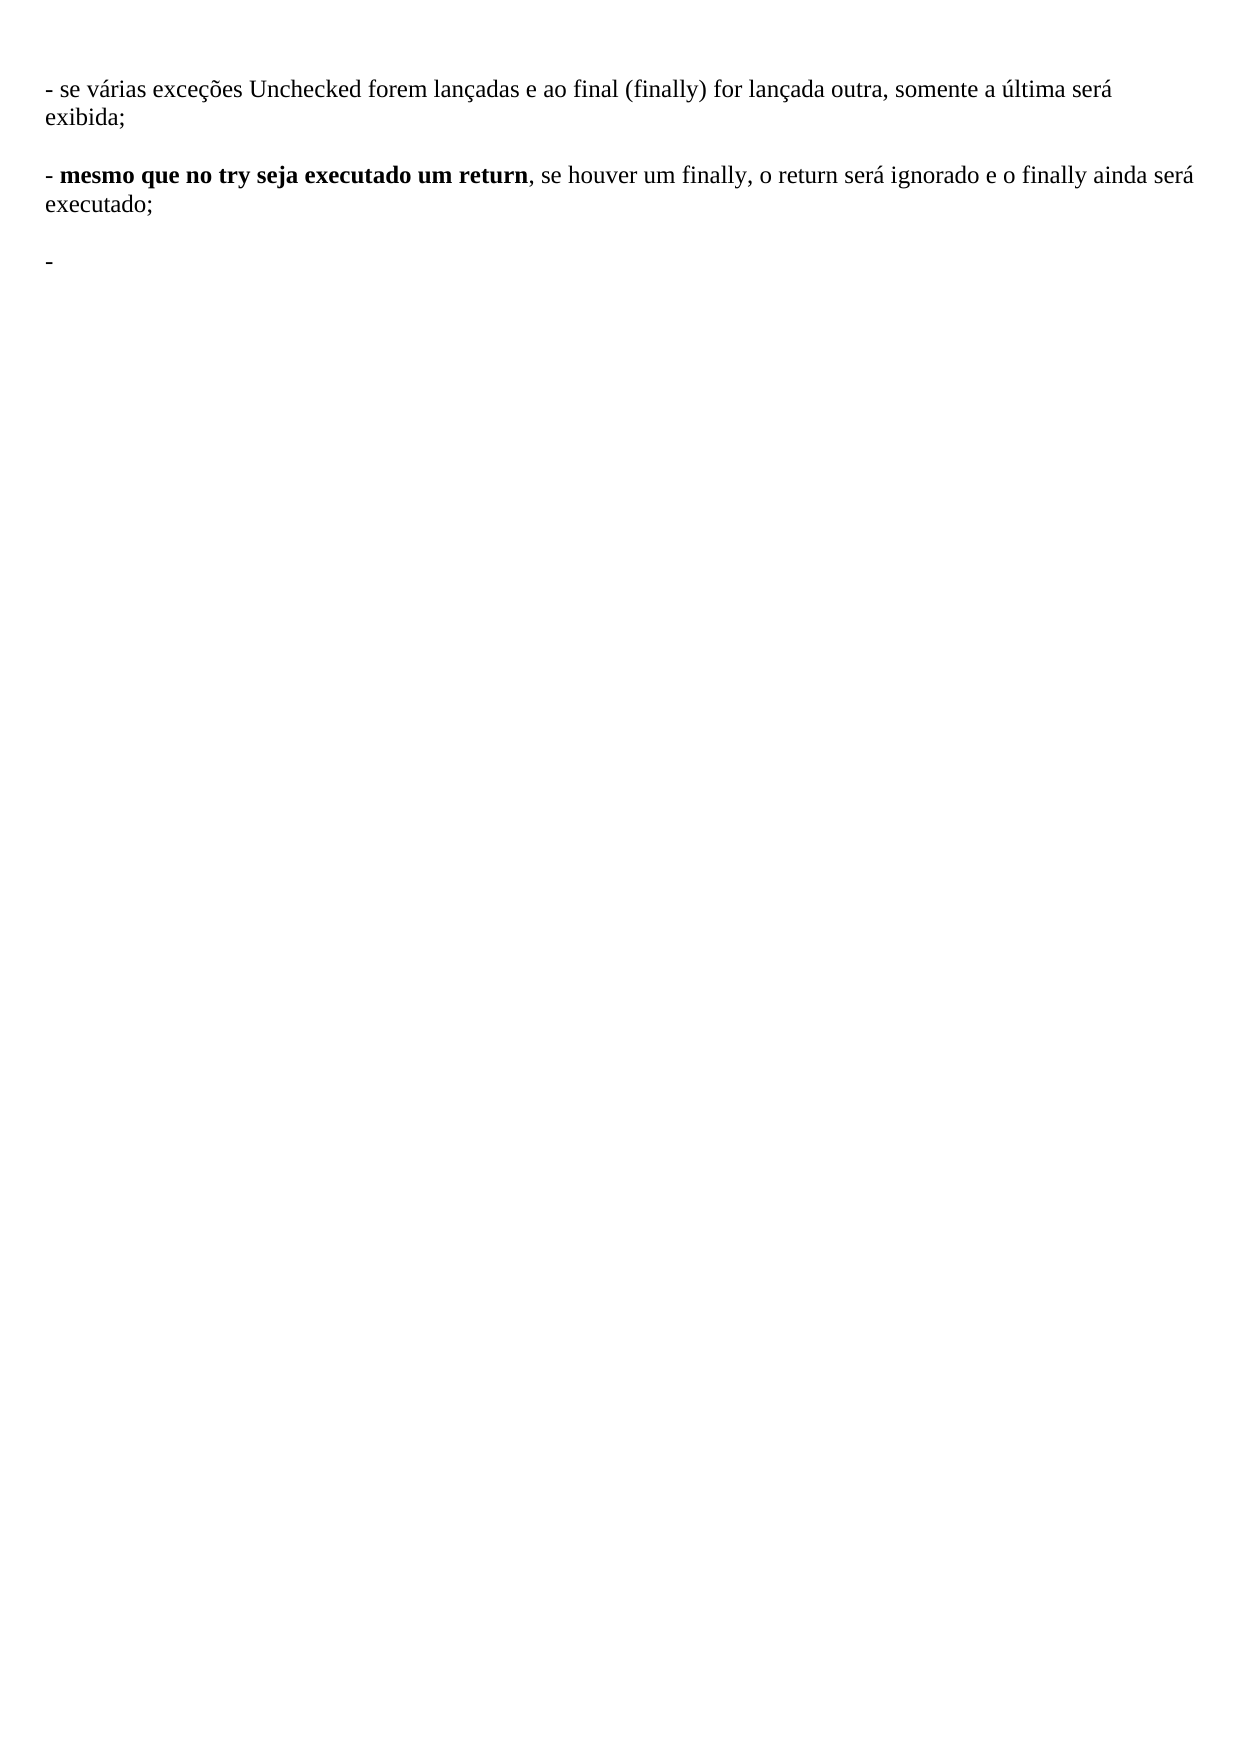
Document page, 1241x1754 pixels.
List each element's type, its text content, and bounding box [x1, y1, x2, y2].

text - mesmo que no try seja executado um return, se houver um finally, o return será ignorado e o finally ainda será executado; [45, 160, 1196, 217]
text - [45, 246, 1196, 275]
text - se várias exceções Unchecked forem lançadas e ao final (finally) for lançada outra, somente a última será exibida; [45, 74, 1196, 131]
